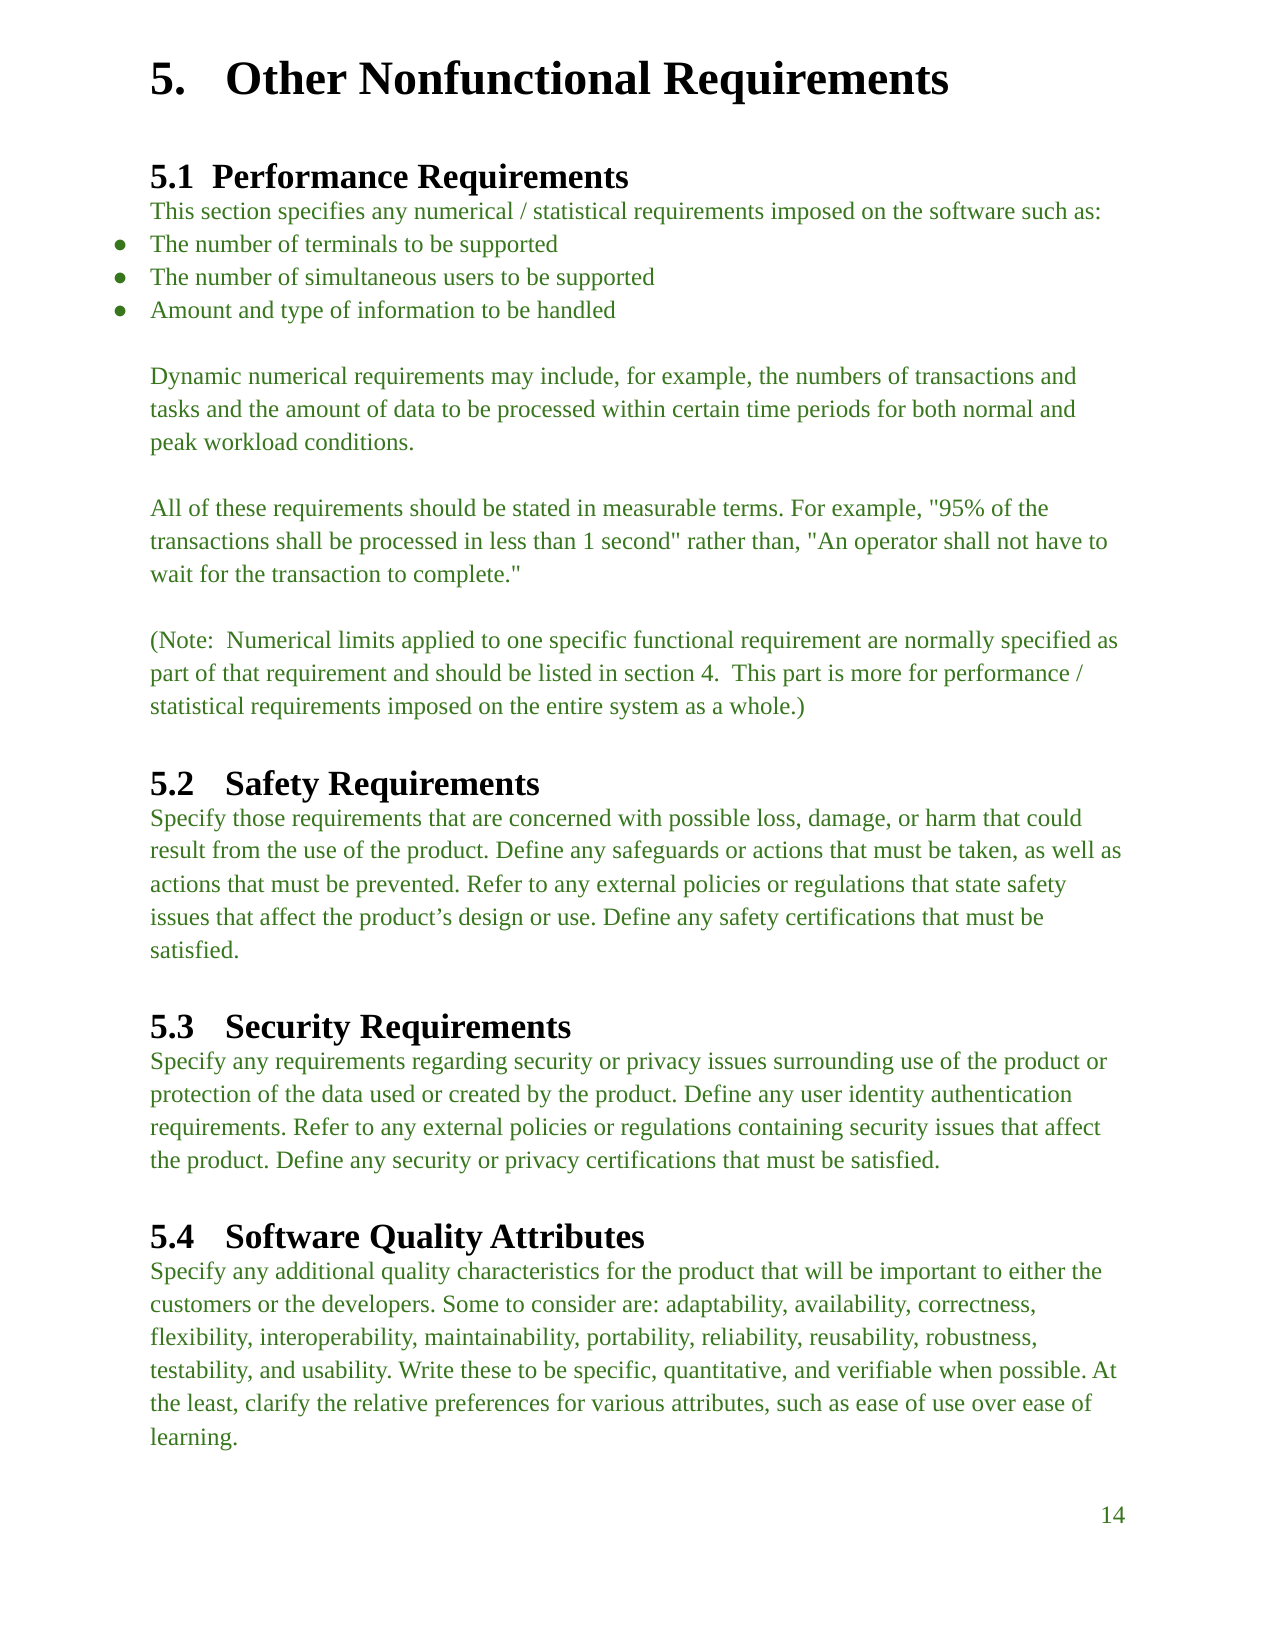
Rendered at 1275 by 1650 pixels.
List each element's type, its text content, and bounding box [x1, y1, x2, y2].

subtitle 5.3 Security Requirements [150, 1005, 1125, 1046]
subtitle 5. Other Nonfunctional Requirements [150, 50, 1125, 105]
subtitle 5.1 Performance Requirements [150, 155, 1125, 196]
subtitle 5.4 Software Quality Attributes [150, 1216, 1125, 1256]
subtitle 5.2 Safety Requirements [150, 762, 1125, 803]
list Amount and type of information to be handled [112, 295, 1125, 324]
text Specify any additional quality characteristics for the product that will be important to either the customers or the developers. Some to consider are: adaptability, availability, correctness, flexibility, interoperability, maintainability, portability, reliability, reusability, robustness, testability, and usability. Write these to be specific, quantitative, and verifiable when possible. At the least, clarify the relative preferences for various attributes, such as ease of use over ease of learning. [150, 1256, 1125, 1450]
text This section specifies any numerical / statistical requirements imposed on the software such as: [150, 196, 1125, 225]
text All of these requirements should be stated in measurable terms. For example, "95% of the transactions shall be processed in less than 1 second" rather than, "An operator shall not have to wait for the transaction to complete." [150, 493, 1125, 588]
text Specify those requirements that are concerned with possible loss, damage, or harm that could result from the use of the product. Define any safeguards or actions that must be taken, as well as actions that must be prevented. Refer to any external policies or regulations that state safety issues that affect the product’s design or use. Define any safety certifications that must be satisfied. [150, 803, 1125, 963]
list The number of simultaneous users to be supported [112, 262, 1125, 291]
text (Note: Numerical limits applied to one specific functional requirement are normally specified as part of that requirement and should be listed in section 4. This part is more for performance / statistical requirements imposed on the entire system as a whole.) [150, 625, 1125, 720]
list The number of terminals to be supported [112, 229, 1125, 258]
text Specify any requirements regarding security or privacy issues surrounding use of the product or protection of the data used or created by the product. Define any user identity authentication requirements. Refer to any external policies or regulations containing security issues that affect the product. Define any security or privacy certifications that must be satisfied. [150, 1046, 1125, 1174]
text Dynamic numerical requirements may include, for example, the numbers of transactions and tasks and the amount of data to be processed within certain time periods for both normal and peak workload conditions. [150, 361, 1125, 456]
